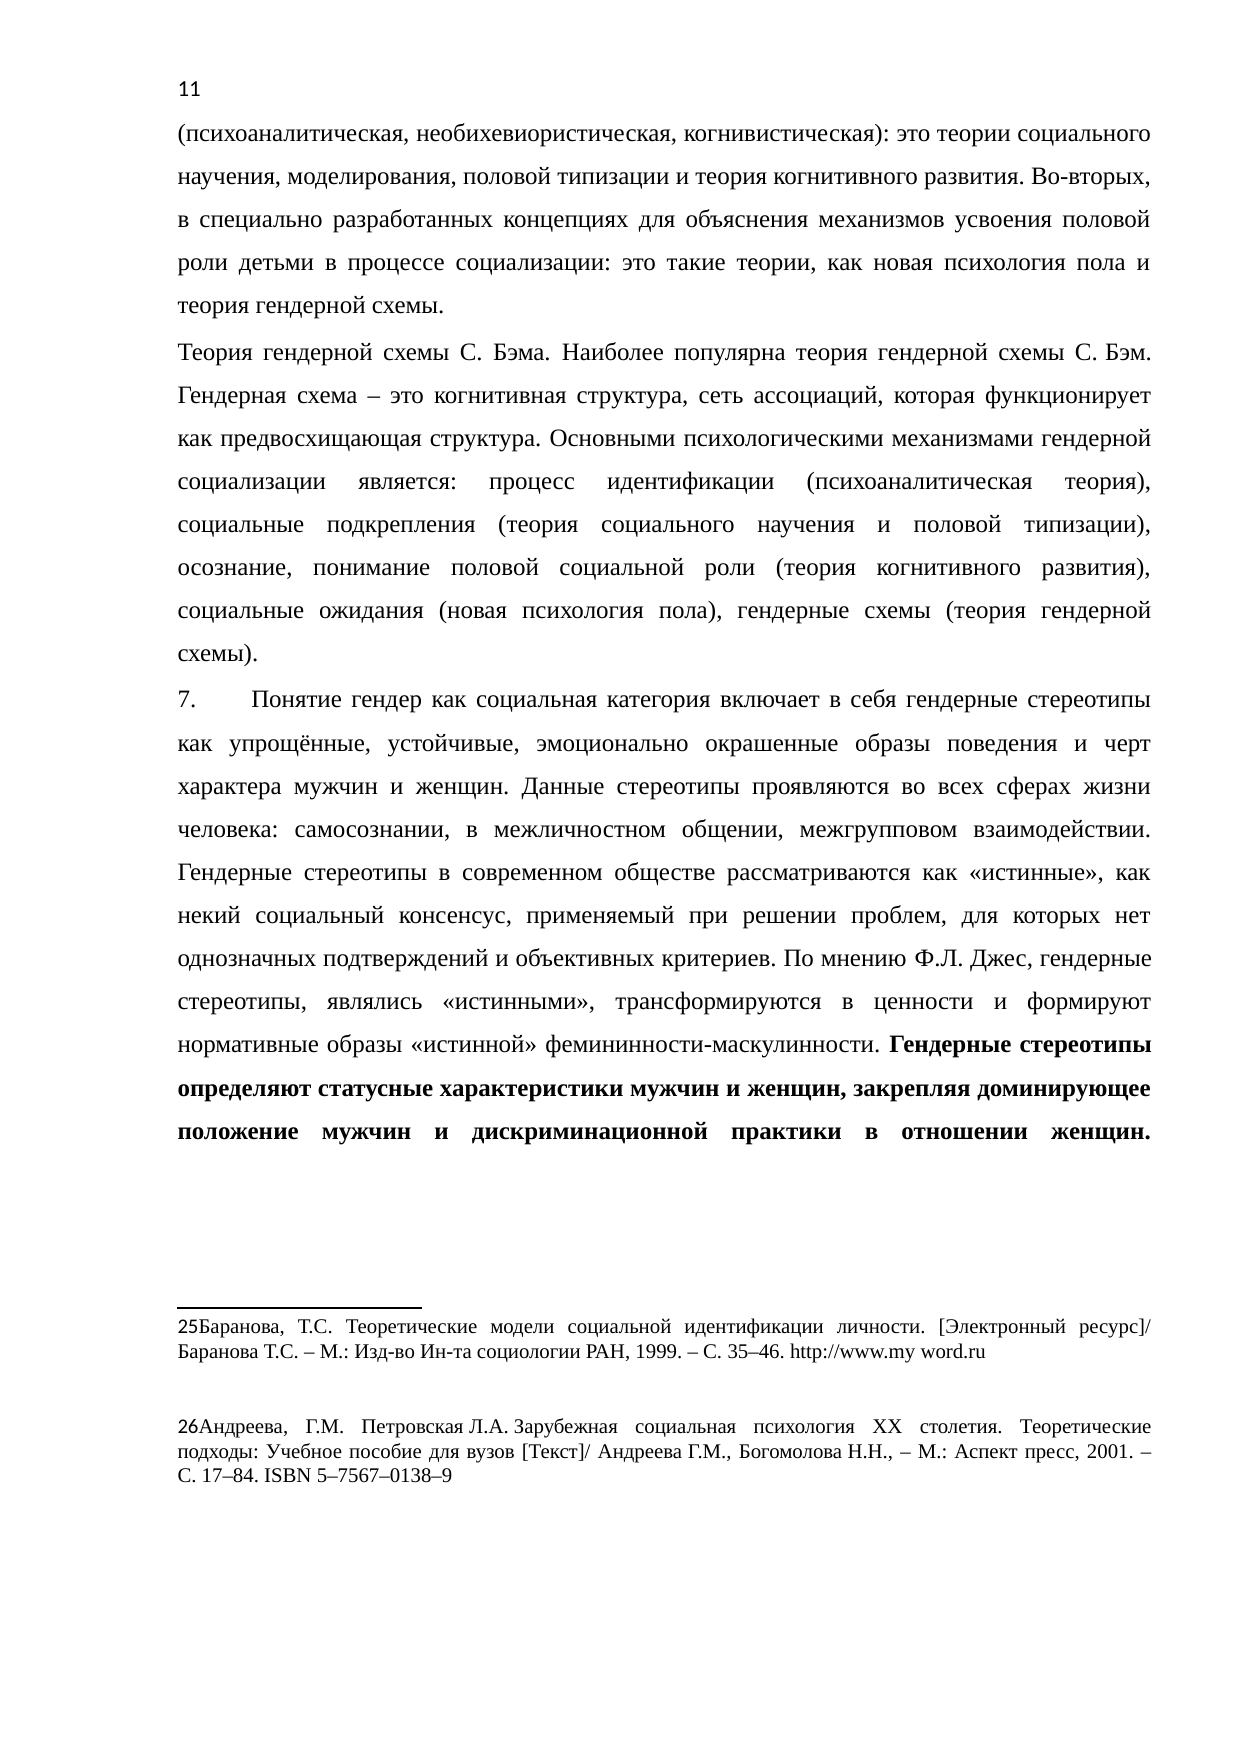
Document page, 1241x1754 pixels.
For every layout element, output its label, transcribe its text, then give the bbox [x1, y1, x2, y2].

text Баранова, Т.С. Теоретические модели социальной идентификации личности. [Электронный ресурс]/ Баранова Т.С. – М.: Изд-во Ин-та социологии РАН, 1999. – С. 35–46. http://www.my word.ru [177, 1314, 1152, 1363]
text (психоаналитическая, необихевиористическая, когнивистическая): это теории социального научения, моделирования, половой типизации и теория когнитивного развития. Во-вторых, в специально разработанных концепциях для объяснения механизмов усвоения половой роли детьми в процессе социализации: это такие теории, как новая психология пола и теория гендерной схемы. [177, 118, 1152, 319]
text Теория гендерной схемы С. Бэма. Наиболее популярна теория гендерной схемы С. Бэм. Гендерная схема – это когнитивная структура, сеть ассоциаций, которая функционирует как предвосхищающая структура. Основными психологическими механизмами гендерной социализации является: процесс идентификации (психоаналитическая теория), социальные подкрепления (теория социального научения и половой типизации), осознание, понимание половой социальной роли (теория когнитивного развития), социальные ожидания (новая психология пола), гендерные схемы (теория гендерной схемы). [177, 337, 1152, 667]
text Андреева, Г.М. Петровская Л.А. Зарубежная социальная психология ХХ столетия. Теоретические подходы: Учебное пособие для вузов [Текст]/ Андреева Г.М., Богомолова Н.Н., – М.: Аспект пресс, 2001. – С. 17–84. ISBN 5–7567–0138–9 [177, 1413, 1152, 1487]
list Понятие гендер как социальная категория включает в себя гендерные стереотипы как упрощённые, устойчивые, эмоционально окрашенные образы поведения и черт характера мужчин и женщин. Данные стереотипы проявляются во всех сферах жизни человека: самосознании, в межличностном общении, межгрупповом взаимодействии. Гендерные стереотипы в современном обществе рассматриваются как «истинные», как некий социальный консенсус, применяемый при решении проблем, для которых нет однозначных подтверждений и объективных критериев. По мнению Ф.Л. Джес, гендерные стереотипы, являлись «истинными», трансформируются в ценности и формируют нормативные образы «истинной» фемининности-маскулинности. Гендерные стереотипы определяют статусные характеристики мужчин и женщин, закрепляя доминирующее положение мужчин и дискриминационной практики в отношении женщин. В.Е. Каган, И.С. Клецина выделяют 3 группы гендерных стереотипов. 1 - стереотипы маскулинности-фемининности. В стереотипном представлении маскулинности приписываются «активно-творческие» характеристики, инструментальные черты личности. Фемининность наоборот рассматривается как «пассивно-репродуктивное начало», проявляющееся в экспрессивных личностных характеристиках, таких как зависимость, тревожность, низкая самооценка, эмоциональность. Маскулинные характеристики противопоставляются фемининным, рассматриваются как противоположные, взаимодополнительные. 2 - представления о распределении социальных (семейных и профессиональных) ролей между мужчинами и женщинами. Для женщины наиболее значимой социальной ролью является роль домохозяйки, матери. Мужчинам предписывается включённость в общественную жизнь, профессиональная успешность, ответственность за обеспечение семьи. Наиболее значимыми социальными ролями для мужчины являются именно профессиональные роли. 3- специфика содержания труда. В соответствии с традиционными представлениями предполагается, что женский труд должен носить исполнительский, обслуживающий характер, быть частью экспрессивной сферы деятельности. Женщины чаще всего работают в сфере торговли, здравоохранения, торговли. Для мужчин возможна творческая и руководящая работа, их труд определяется в инструментальной сфере деятельности. [177, 684, 1152, 1144]
